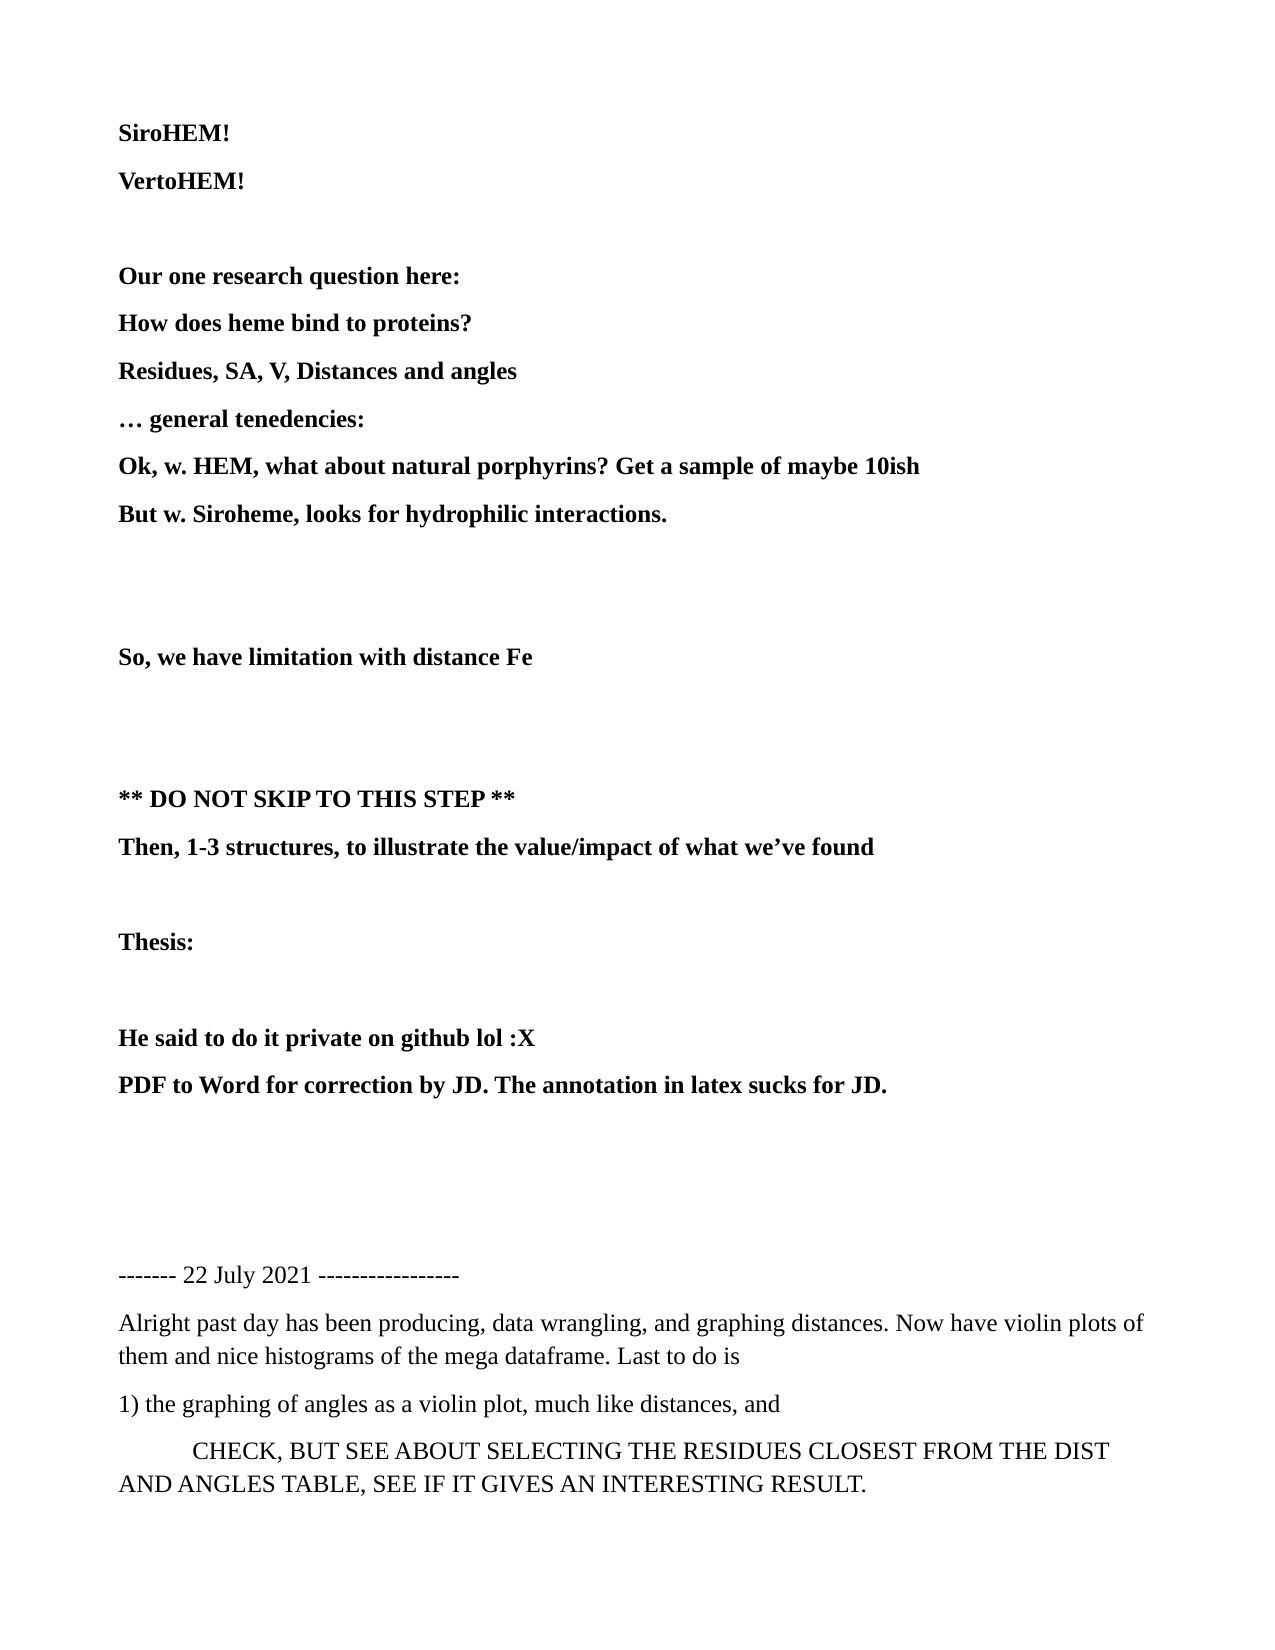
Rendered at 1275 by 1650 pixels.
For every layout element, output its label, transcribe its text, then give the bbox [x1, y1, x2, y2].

text Then, 1-3 structures, to illustrate the value/impact of what we’ve found [118, 832, 1157, 861]
text ** DO NOT SKIP TO THIS STEP ** [118, 784, 1157, 813]
text But w. Siroheme, looks for hydrophilic interactions. [118, 499, 1157, 528]
text SiroHEM! [118, 118, 1157, 147]
text … general tenedencies: [118, 404, 1157, 432]
text Ok, w. HEM, what about natural porphyrins? Get a sample of maybe 10ish [118, 451, 1157, 480]
text CHECK, BUT SEE ABOUT SELECTING THE RESIDUES CLOSEST FROM THE DIST AND ANGLES TABLE, SEE IF IT GIVES AN INTERESTING RESULT. [118, 1436, 1157, 1498]
text He said to do it private on github lol :X [118, 1023, 1157, 1051]
text Alright past day has been producing, data wrangling, and graphing distances. Now have violin plots of them and nice histograms of the mega dataframe. Last to do is [118, 1308, 1157, 1370]
text PDF to Word for correction by JD. The annotation in latex sucks for JD. [118, 1070, 1157, 1099]
text 1) the graphing of angles as a violin plot, much like distances, and [118, 1389, 1157, 1418]
text ------- 22 July 2021 ----------------- [118, 1261, 1157, 1289]
text So, we have limitation with distance Fe [118, 642, 1157, 671]
text Residues, SA, V, Distances and angles [118, 356, 1157, 385]
text How does heme bind to proteins? [118, 308, 1157, 337]
text Our one research question here: [118, 261, 1157, 290]
text Thesis: [118, 927, 1157, 956]
text VertoHEM! [118, 166, 1157, 194]
